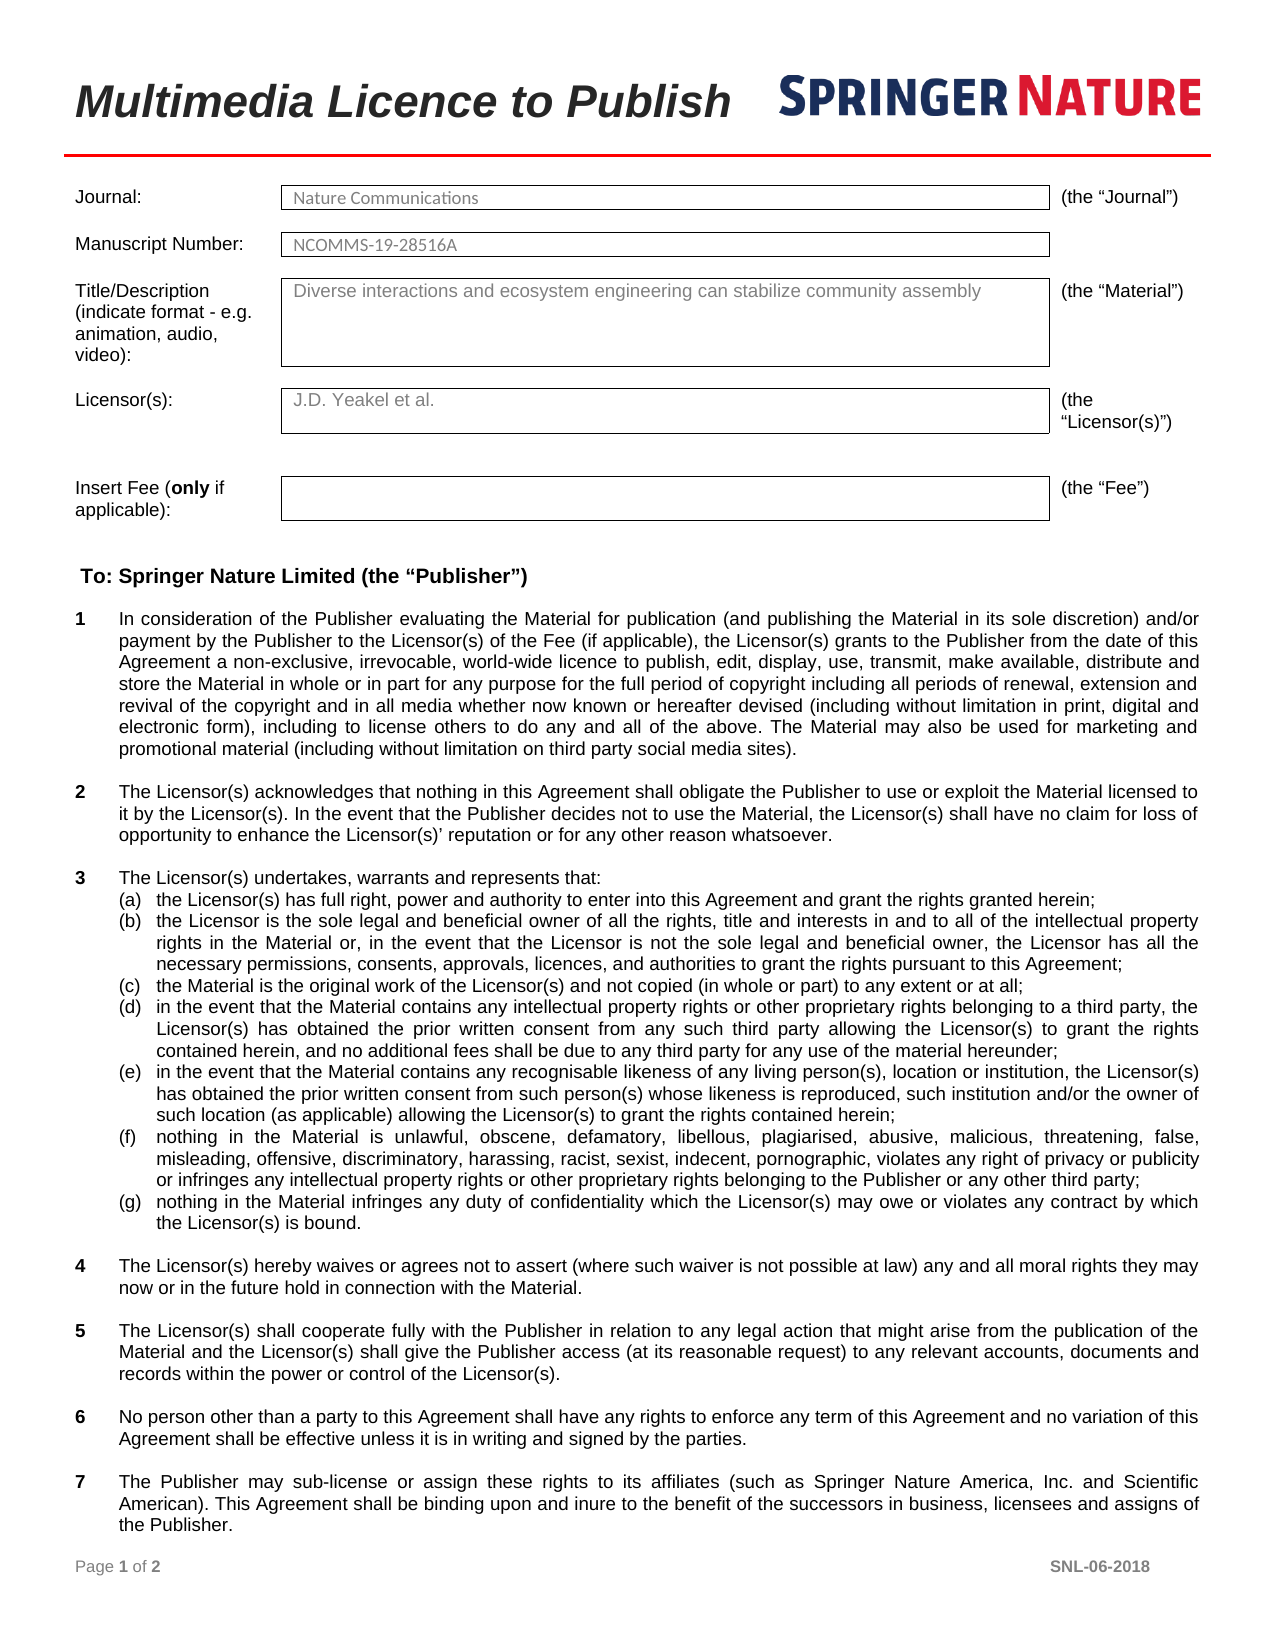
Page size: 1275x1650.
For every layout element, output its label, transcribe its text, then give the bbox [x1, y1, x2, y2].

table_cell [107, 1535, 1211, 1557]
table_cell Insert Fee (only if applicable): [64, 476, 281, 520]
table_cell [64, 630, 107, 759]
table_cell [1050, 433, 1211, 476]
table_cell [64, 128, 819, 154]
table_cell [64, 1449, 107, 1471]
table_cell [64, 209, 282, 232]
table_cell [107, 1234, 1211, 1255]
table_cell [282, 434, 1049, 476]
table_cell [64, 1234, 107, 1255]
table_header (the “Journal”) [1050, 185, 1211, 209]
table_cell [282, 477, 1049, 520]
table_header Journal: [64, 185, 281, 209]
table_cell [1050, 256, 1211, 278]
table_cell [64, 759, 107, 781]
table_cell (the “Material”) [1050, 278, 1211, 366]
table_cell [1050, 209, 1211, 232]
table_cell [107, 1449, 1211, 1471]
table_cell The Publisher may sub-license or assign these rights to its affiliates (such as Springer Nature America, Inc. and Scientific American). This Agreement shall be binding upon and inure to the benefit of the successors in business, licensees and assigns of the Publisher. [107, 1471, 1211, 1535]
table_header Nature Communications [282, 186, 1049, 209]
table_header Multimedia Licence to Publish [64, 75, 767, 128]
table_cell 4 [64, 1255, 107, 1298]
table_cell [107, 1385, 1211, 1406]
table_cell [820, 128, 1211, 154]
table_cell J.D. Yeakel et al. [282, 389, 1049, 432]
table_cell [64, 256, 282, 278]
table_cell The Licensor(s) acknowledges that nothing in this Agreement shall obligate the Publisher to use or exploit the Material licensed to it by the Licensor(s). In the event that the Publisher decides not to use the Material, the Licensor(s) shall have no claim for loss of opportunity to enhance the Licensor(s)’ reputation or for any other reason whatsoever. [107, 781, 1211, 845]
picture [779, 75, 1200, 116]
table_cell [64, 366, 282, 388]
table_cell The Licensor(s) undertakes, warrants and represents that: the Licensor(s) has full right, power and authority to enter into this Agreement and grant the rights granted herein; the Licensor is the sole legal and beneficial owner of all the rights, title and interests in and to all of the intellectual property rights in the Material or, in the event that the Licensor is not the sole legal and beneficial owner, the Licensor has all the necessary permissions, consents, approvals, licences, and authorities to grant the rights pursuant to this Agreement; the Material is the original work of the Licensor(s) and not copied (in whole or part) to any extent or at all; in the event that the Material contains any intellectual property rights or other proprietary rights belonging to a third party, the Licensor(s) has obtained the prior written consent from any such third party allowing the Licensor(s) to grant the rights contained herein, and no additional fees shall be due to any third party for any use of the material hereunder; in the event that the Material contains any recognisable likeness of any living person(s), location or institution, the Licensor(s) has obtained the prior written consent from such person(s) whose likeness is reproduced, such institution and/or the owner of such location (as applicable) allowing the Licensor(s) to grant the rights contained herein; nothing in the Material is unlawful, obscene, defamatory, libellous, plagiarised, abusive, malicious, threatening, false, misleading, offensive, discriminatory, harassing, racist, sexist, indecent, pornographic, violates any right of privacy or publicity or infringes any intellectual property rights or other proprietary rights belonging to the Publisher or any other third party; nothing in the Material infringes any duty of confidentiality which the Licensor(s) may owe or violates any contract by which the Licensor(s) is bound. [107, 867, 1211, 1233]
table_cell [1050, 366, 1211, 388]
table_cell [64, 1535, 107, 1557]
table_cell [64, 845, 107, 867]
table_cell (the “Fee”) [1050, 476, 1211, 520]
table_cell The Licensor(s) hereby waives or agrees not to assert (where such waiver is not possible at law) any and all moral rights they may now or in the future hold in connection with the Material. [107, 1255, 1211, 1298]
table_cell 7 [64, 1471, 107, 1535]
table_cell [1050, 232, 1211, 256]
table_cell 6 [64, 1406, 107, 1449]
table_cell 5 [64, 1320, 107, 1384]
table_cell 2 [64, 781, 107, 845]
table_cell [64, 1298, 107, 1320]
table_header 1 [64, 608, 107, 630]
table_header In consideration of the Publisher evaluating the Material for publication (and publishing the Material in its sole discretion) and/or payment by the Publisher to the Licensor(s) of the Fee (if applicable), the Licensor(s) grants to the Publisher from the date of this Agreement a non-exclusive, irrevocable, world-wide licence to publish, edit, display, use, transmit, make available, distribute and store the Material in whole or in part for any purpose for the full period of copyright including all periods of renewal, extension and revival of the copyright and in all media whether now known or hereafter devised (including without limitation in print, digital and electronic form), including to license others to do any and all of the above. The Material may also be used for marketing and promotional material (including without limitation on third party social media sites). [107, 608, 1211, 759]
table_cell [107, 845, 1211, 867]
table_cell [64, 433, 282, 476]
table_cell (the “Licensor(s)”) [1050, 388, 1211, 432]
table_cell NCOMMS-19-28516A [282, 233, 1049, 256]
table_cell Licensor(s): [64, 388, 281, 432]
table_header [767, 75, 1211, 128]
table_cell The Licensor(s) shall cooperate fully with the Publisher in relation to any legal action that might arise from the publication of the Material and the Licensor(s) shall give the Publisher access (at its reasonable request) to any relevant accounts, documents and records within the power or control of the Licensor(s). [107, 1320, 1211, 1384]
table_cell [282, 257, 1049, 278]
table_cell No person other than a party to this Agreement shall have any rights to enforce any term of this Agreement and no variation of this Agreement shall be effective unless it is in writing and signed by the parties. [107, 1406, 1211, 1449]
table_cell [107, 759, 1211, 781]
table_cell [282, 367, 1049, 388]
table_cell Diverse interactions and ecosystem engineering can stabilize community assembly [282, 279, 1049, 366]
text To: Springer Nature Limited (the “Publisher”) [75, 563, 1200, 587]
table_cell Manuscript Number: [64, 232, 281, 256]
table_cell 3 [64, 867, 107, 1233]
table_cell Title/Description (indicate format - e.g. animation, audio, video): [64, 278, 281, 366]
table_cell [64, 1385, 107, 1406]
table_cell [107, 1298, 1211, 1320]
table_cell [282, 210, 1049, 232]
